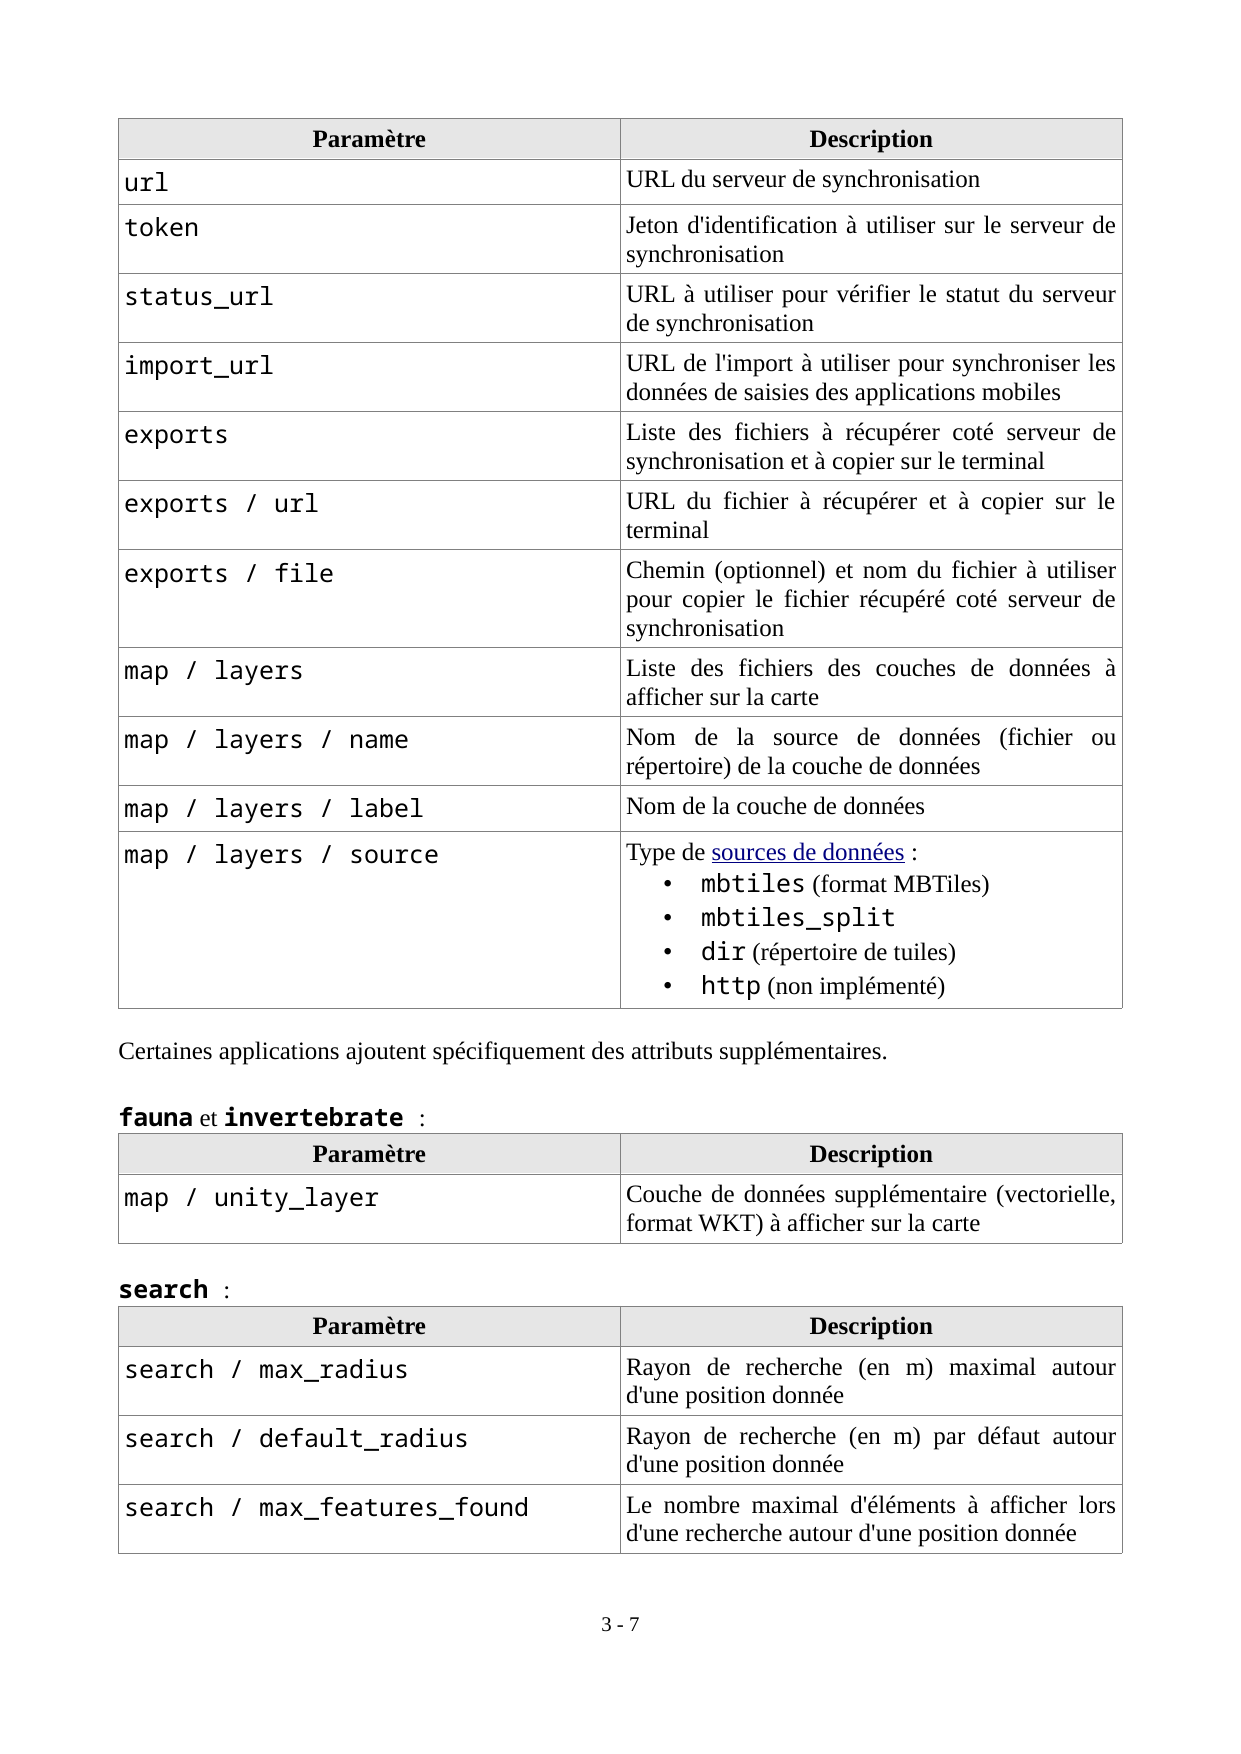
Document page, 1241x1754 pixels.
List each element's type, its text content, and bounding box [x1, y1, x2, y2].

table_cell Jeton d'identification à utiliser sur le serveur de synchronisation [621, 205, 1122, 273]
table_header Paramètre [119, 119, 620, 158]
table_header Description [621, 119, 1122, 158]
text search : [118, 1271, 1122, 1306]
table_header Paramètre [119, 1307, 620, 1346]
table_cell map / unity_layer [119, 1175, 620, 1243]
table_cell exports / url [119, 481, 620, 549]
table_cell Liste des fichiers des couches de données à afficher sur la carte [621, 648, 1122, 716]
table_cell URL du serveur de synchronisation [621, 160, 1122, 204]
table_cell Liste des fichiers à récupérer coté serveur de synchronisation et à copier sur le terminal [621, 412, 1122, 480]
table_cell Rayon de recherche (en m) par défaut autour d'une position donnée [621, 1416, 1122, 1484]
table_header Paramètre [119, 1134, 620, 1173]
table_cell Rayon de recherche (en m) maximal autour d'une position donnée [621, 1347, 1122, 1415]
table_cell import_url [119, 343, 620, 411]
table_cell Nom de la couche de données [621, 786, 1122, 831]
table_header Description [621, 1134, 1122, 1173]
table_cell Chemin (optionnel) et nom du fichier à utiliser pour copier le fichier récupéré coté serveur de synchronisation [621, 550, 1122, 647]
table_cell URL de l'import à utiliser pour synchroniser les données de saisies des applications mobiles [621, 343, 1122, 411]
table_cell map / layers / source [119, 832, 620, 1007]
table_cell map / layers / name [119, 717, 620, 785]
table_cell URL à utiliser pour vérifier le statut du serveur de synchronisation [621, 274, 1122, 342]
table_cell map / layers / label [119, 786, 620, 831]
table_cell url [119, 160, 620, 204]
table_cell Type de sources de données : mbtiles (format MBTiles) mbtiles_split dir (répertoire de tuiles) http (non implémenté) [621, 832, 1122, 1007]
table_cell exports / file [119, 550, 620, 647]
text fauna et invertebrate : [118, 1099, 1122, 1133]
table_cell token [119, 205, 620, 273]
table_header Description [621, 1307, 1122, 1346]
table_cell search / default_radius [119, 1416, 620, 1484]
table_cell map / layers [119, 648, 620, 716]
table_cell Nom de la source de données (fichier ou répertoire) de la couche de données [621, 717, 1122, 785]
table_cell Le nombre maximal d'éléments à afficher lors d'une recherche autour d'une position donnée [621, 1485, 1122, 1553]
text Certaines applications ajoutent spécifiquement des attributs supplémentaires. [118, 1036, 1122, 1065]
table_cell Couche de données supplémentaire (vectorielle, format WKT) à afficher sur la carte [621, 1175, 1122, 1243]
table_cell exports [119, 412, 620, 480]
table_cell status_url [119, 274, 620, 342]
table_cell URL du fichier à récupérer et à copier sur le terminal [621, 481, 1122, 549]
table_cell search / max_radius [119, 1347, 620, 1415]
table_cell search / max_features_found [119, 1485, 620, 1553]
